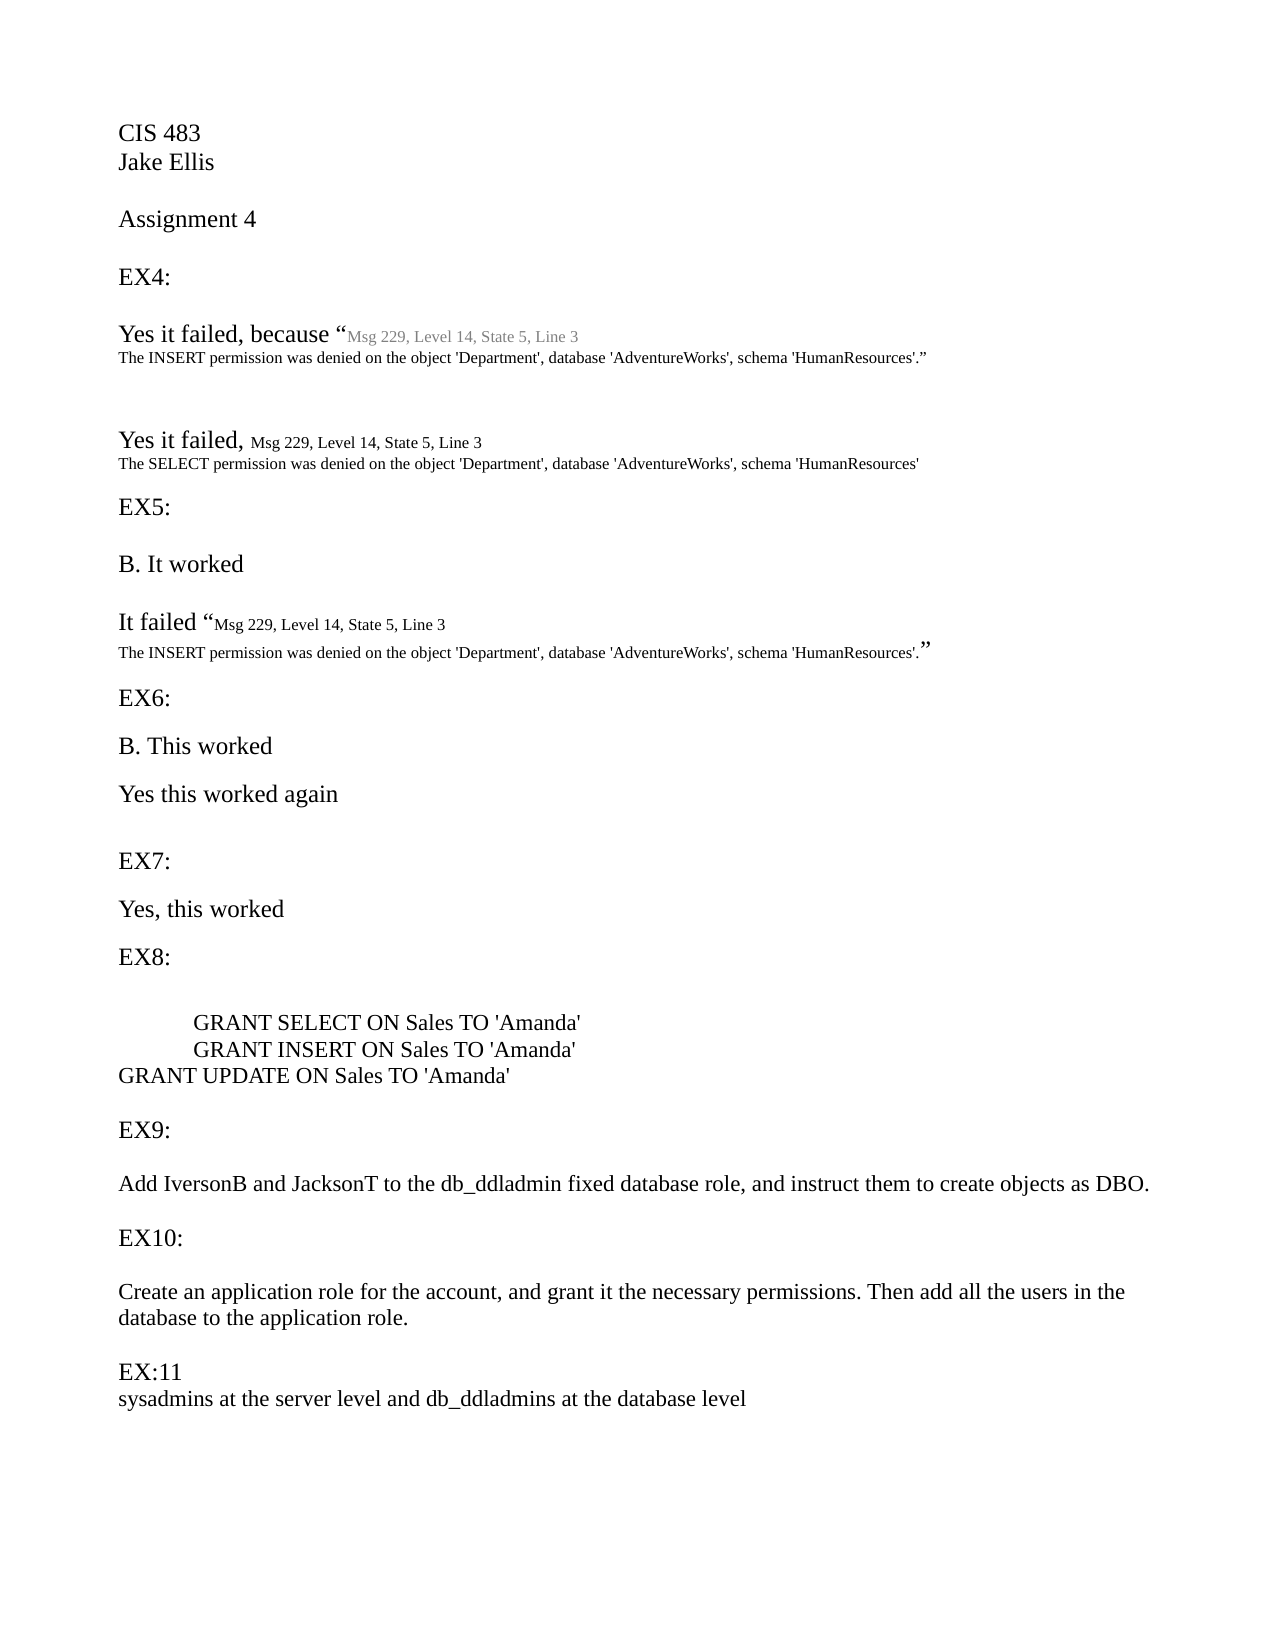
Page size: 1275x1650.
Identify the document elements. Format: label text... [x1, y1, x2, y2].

text Add IversonB and JacksonT to the db_ddladmin fixed database role, and instruct them to create objects as DBO. [118, 1170, 1157, 1196]
text It failed “Msg 229, Level 14, State 5, Line 3 [118, 607, 1157, 636]
text Yes it failed, Msg 229, Level 14, State 5, Line 3 [118, 425, 1157, 453]
text EX7: [118, 846, 1157, 875]
text EX9: [118, 1115, 1157, 1143]
text GRANT SELECT ON Sales TO 'Amanda' [193, 1009, 1157, 1036]
text sysadmins at the server level and db_ddladmins at the database level [118, 1386, 1157, 1412]
text EX:11 [118, 1357, 1157, 1386]
text The INSERT permission was denied on the object 'Department', database 'AdventureWorks', schema 'HumanResources'.” [118, 636, 1157, 664]
text Jake Ellis [118, 147, 1157, 176]
text Yes this worked again [118, 779, 1157, 808]
text EX8: [118, 942, 1157, 971]
text GRANT UPDATE ON Sales TO 'Amanda' [118, 1062, 1157, 1088]
text The INSERT permission was denied on the object 'Department', database 'AdventureWorks', schema 'HumanResources'.” [118, 348, 1157, 367]
text EX5: [118, 492, 1157, 521]
text Create an application role for the account, and grant it the necessary permissions. Then add all the users in the database to the application role. [118, 1278, 1157, 1330]
text B. It worked [118, 549, 1157, 578]
text EX4: [118, 262, 1157, 291]
text Assignment 4 [118, 204, 1157, 233]
text GRANT INSERT ON Sales TO 'Amanda' [193, 1036, 1157, 1062]
text EX10: [118, 1223, 1157, 1251]
text B. This worked [118, 731, 1157, 760]
text Yes, this worked [118, 894, 1157, 923]
text EX6: [118, 683, 1157, 712]
text Yes it failed, because “Msg 229, Level 14, State 5, Line 3 [118, 319, 1157, 348]
text CIS 483 [118, 118, 1157, 147]
text The SELECT permission was denied on the object 'Department', database 'AdventureWorks', schema 'HumanResources' [118, 453, 1157, 473]
